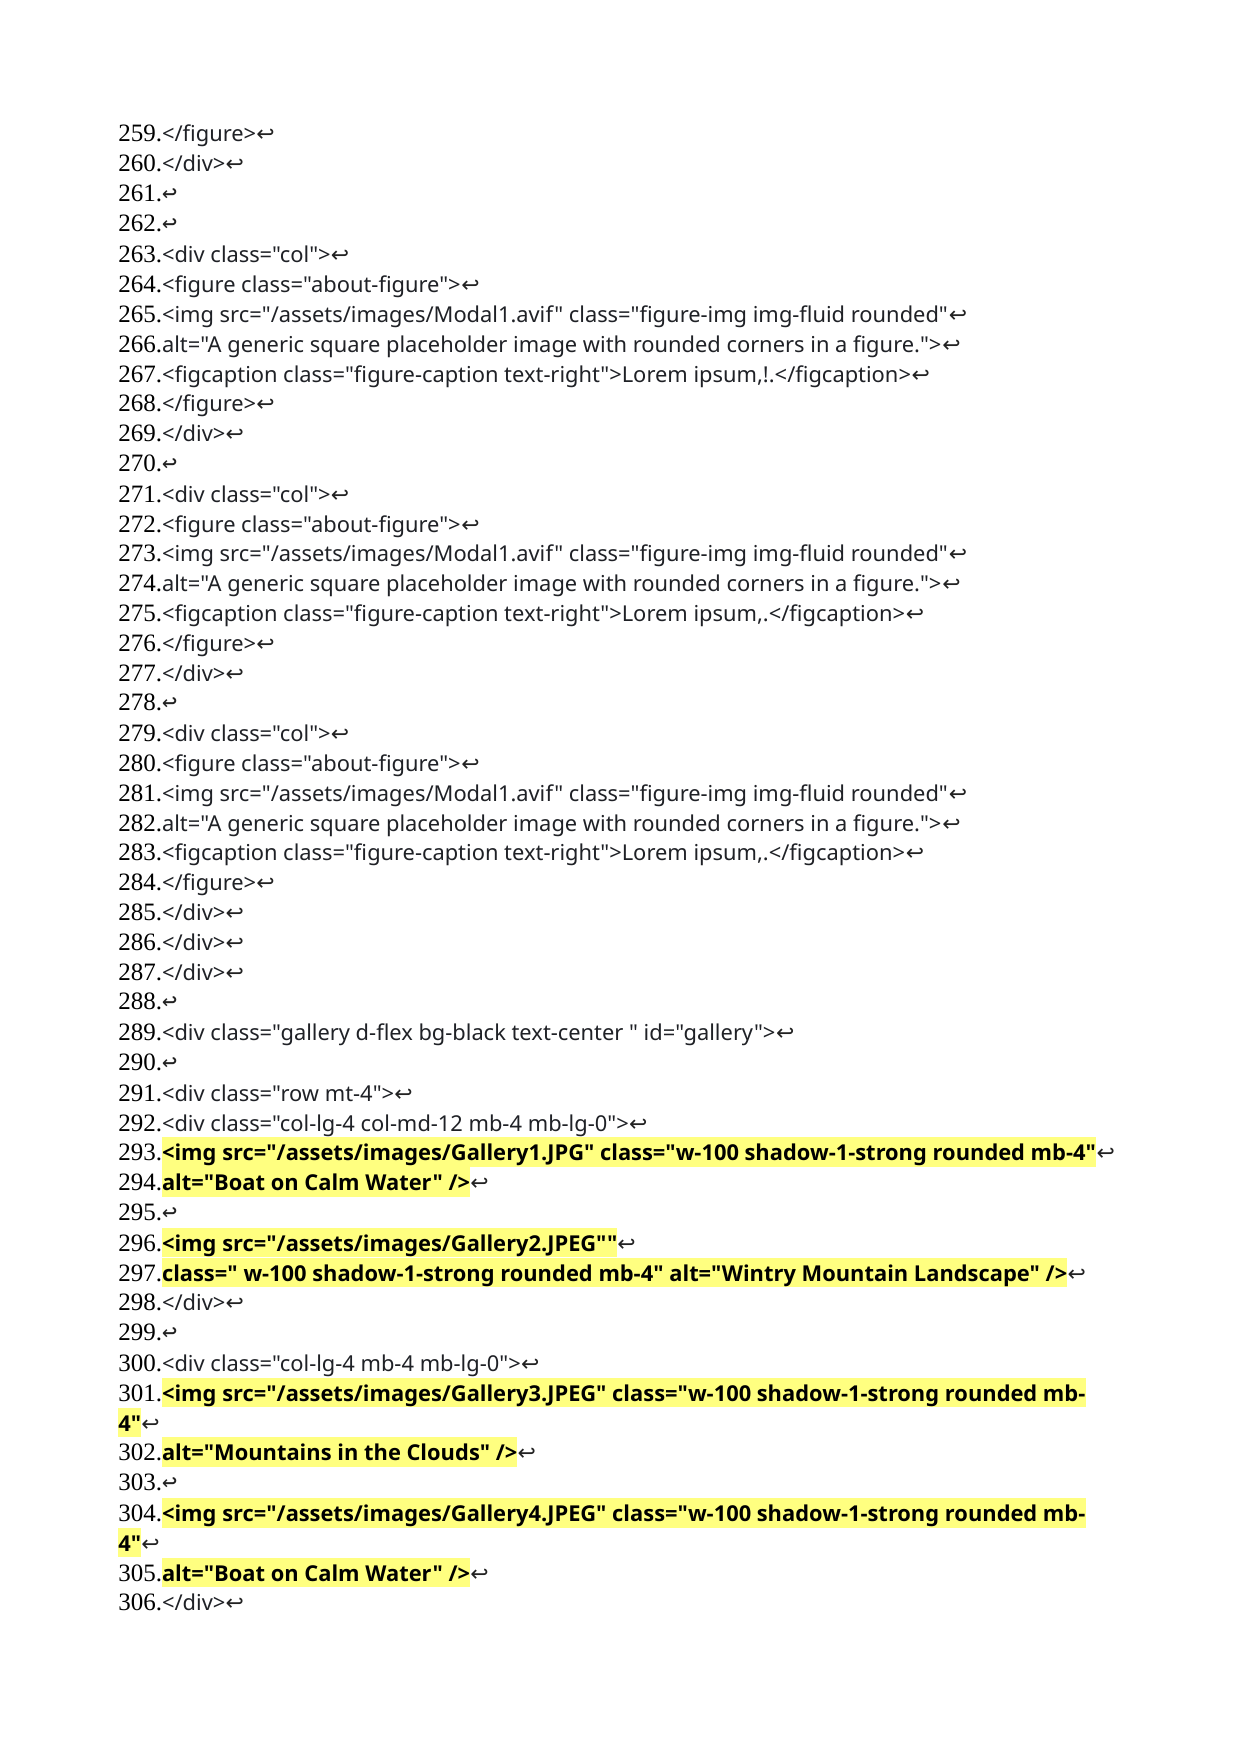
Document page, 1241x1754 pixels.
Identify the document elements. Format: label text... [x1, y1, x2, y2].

list </div>↩ [118, 148, 1122, 178]
list <img src="/assets/images/Gallery1.JPG" class="w-100 shadow-1-strong rounded mb-4"↩ [118, 1137, 1122, 1167]
list </figure>↩ [118, 867, 1122, 897]
list ↩ [118, 448, 1122, 479]
list alt="Boat on Calm Water" />↩ [118, 1557, 1122, 1587]
list </div>↩ [118, 956, 1122, 986]
list alt="Mountains in the Clouds" />↩ [118, 1437, 1122, 1467]
list alt="A generic square placeholder image with rounded corners in a figure.">↩ [118, 568, 1122, 598]
list ↩ [118, 208, 1122, 239]
list ↩ [118, 1047, 1122, 1078]
list </figure>↩ [118, 628, 1122, 657]
list <img src="/assets/images/Modal1.avif" class="figure-img img-fluid rounded"↩ [118, 538, 1122, 568]
list </div>↩ [118, 927, 1122, 956]
list alt="Boat on Calm Water" />↩ [118, 1167, 1122, 1197]
list <figure class="about-figure">↩ [118, 508, 1122, 538]
list ↩ [118, 178, 1122, 208]
list <img src="/assets/images/Gallery3.JPEG" class="w-100 shadow-1-strong rounded mb-4"↩ [118, 1378, 1122, 1437]
list <figcaption class="figure-caption text-right">Lorem ipsum,.</figcaption>↩ [118, 837, 1122, 867]
list <div class="col">↩ [118, 718, 1122, 748]
list ↩ [118, 1467, 1122, 1498]
list ↩ [118, 1317, 1122, 1348]
list <img src="/assets/images/Gallery2.JPEG""↩ [118, 1228, 1122, 1257]
list <figcaption class="figure-caption text-right">Lorem ipsum,.</figcaption>↩ [118, 598, 1122, 628]
list ↩ [118, 1197, 1122, 1228]
list <div class="col-lg-4 col-md-12 mb-4 mb-lg-0">↩ [118, 1107, 1122, 1137]
list </figure>↩ [118, 118, 1122, 148]
list <img src="/assets/images/Gallery4.JPEG" class="w-100 shadow-1-strong rounded mb-4"↩ [118, 1498, 1122, 1557]
list alt="A generic square placeholder image with rounded corners in a figure.">↩ [118, 807, 1122, 837]
list <div class="row mt-4">↩ [118, 1078, 1122, 1107]
list <div class="col-lg-4 mb-4 mb-lg-0">↩ [118, 1348, 1122, 1378]
list </div>↩ [118, 1287, 1122, 1317]
list <div class="col">↩ [118, 239, 1122, 269]
list </figure>↩ [118, 388, 1122, 418]
list alt="A generic square placeholder image with rounded corners in a figure.">↩ [118, 329, 1122, 358]
list </div>↩ [118, 657, 1122, 687]
list <img src="/assets/images/Modal1.avif" class="figure-img img-fluid rounded"↩ [118, 778, 1122, 807]
list <div class="gallery d-flex bg-black text-center " id="gallery">↩ [118, 1017, 1122, 1047]
list </div>↩ [118, 1587, 1122, 1617]
list class=" w-100 shadow-1-strong rounded mb-4" alt="Wintry Mountain Landscape" />↩ [118, 1257, 1122, 1287]
list <figcaption class="figure-caption text-right">Lorem ipsum,!.</figcaption>↩ [118, 358, 1122, 388]
list </div>↩ [118, 418, 1122, 448]
list <figure class="about-figure">↩ [118, 269, 1122, 299]
list <img src="/assets/images/Modal1.avif" class="figure-img img-fluid rounded"↩ [118, 299, 1122, 329]
list </div>↩ [118, 897, 1122, 927]
list ↩ [118, 687, 1122, 718]
list <div class="col">↩ [118, 479, 1122, 508]
list ↩ [118, 986, 1122, 1017]
list <figure class="about-figure">↩ [118, 748, 1122, 778]
